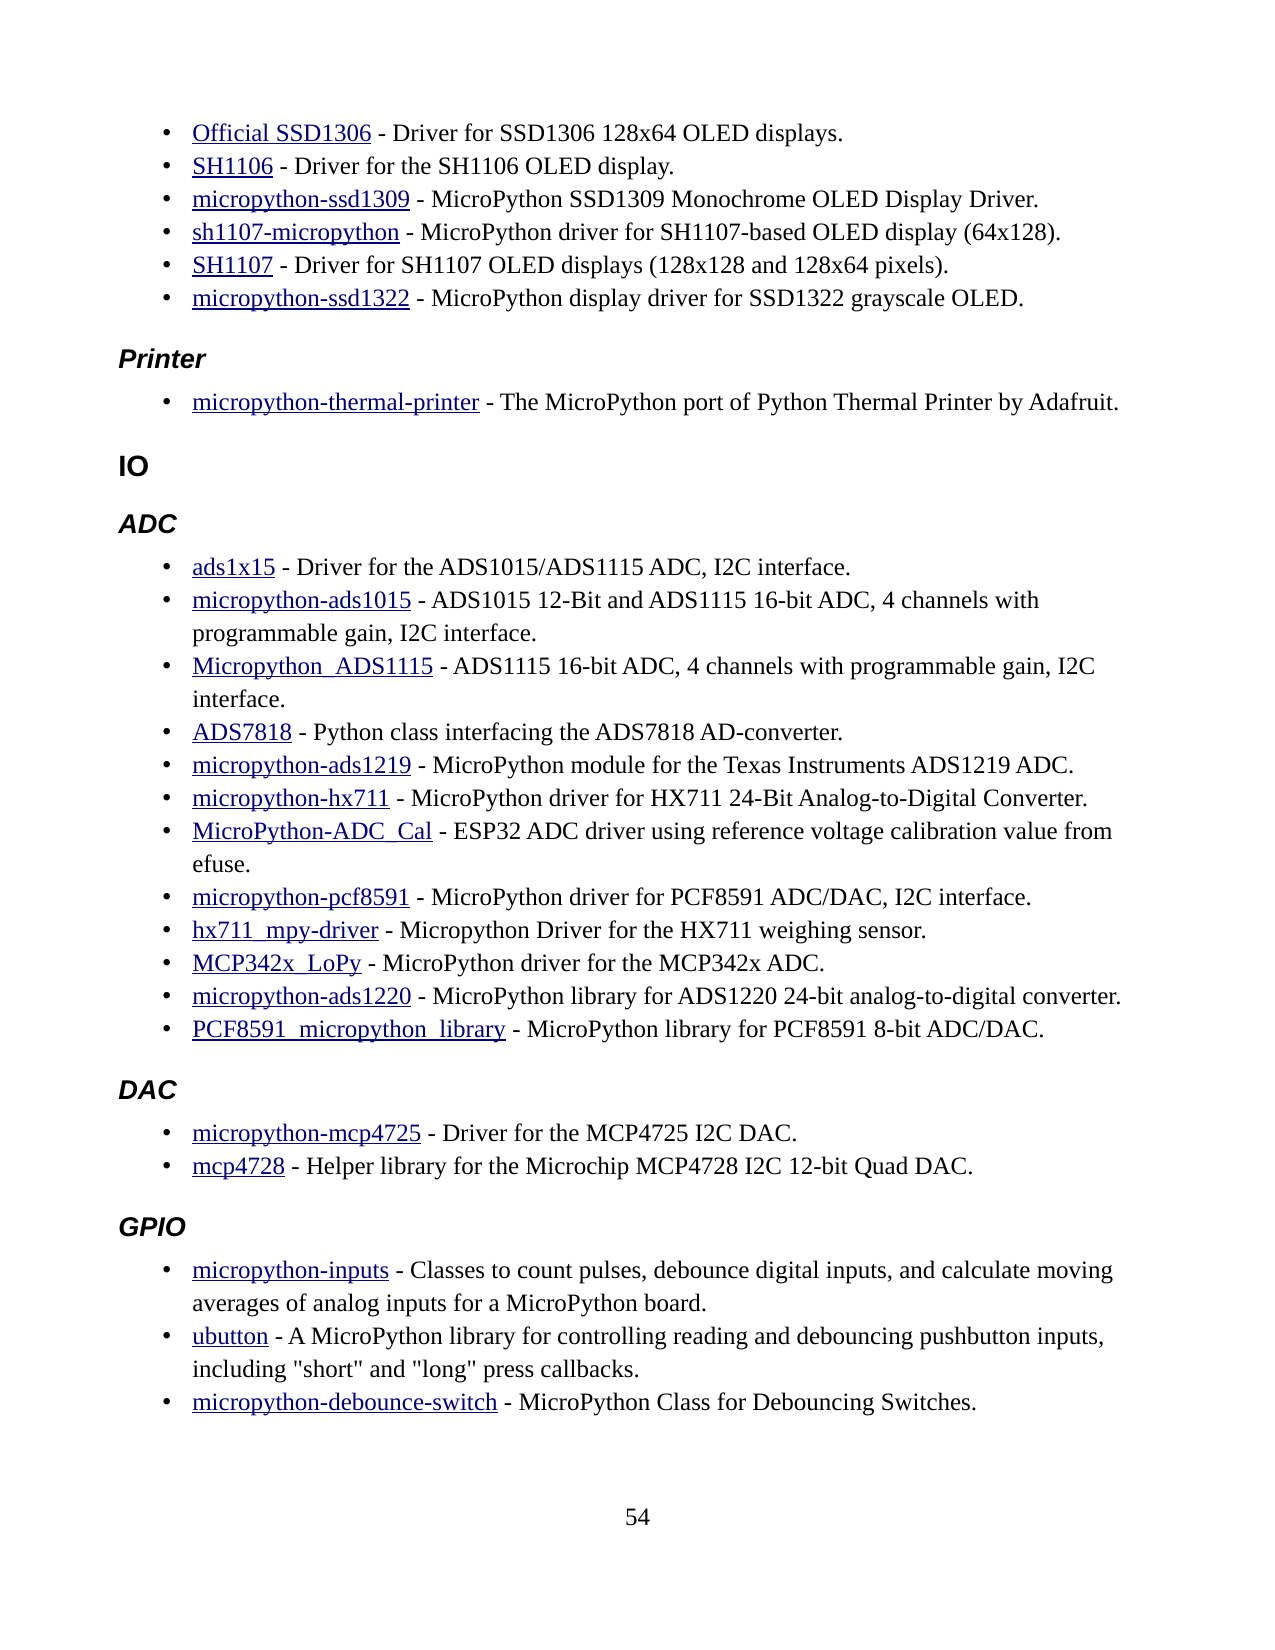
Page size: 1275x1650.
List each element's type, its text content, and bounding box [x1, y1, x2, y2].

subtitle GPIO [118, 1211, 1157, 1242]
subtitle DAC [118, 1074, 1157, 1105]
list sh1107-micropython - MicroPython driver for SH1107-based OLED display (64x128). [162, 217, 1157, 246]
list Official SSD1306 - Driver for SSD1306 128x64 OLED displays. [162, 118, 1157, 147]
list micropython-ssd1309 - MicroPython SSD1309 Monochrome OLED Display Driver. [162, 184, 1157, 213]
list mcp4728 - Helper library for the Microchip MCP4728 I2C 12-bit Quad DAC. [162, 1151, 1157, 1180]
list micropython-thermal-printer - The MicroPython port of Python Thermal Printer by Adafruit. [162, 387, 1157, 416]
list MicroPython-ADC_Cal - ESP32 ADC driver using reference voltage calibration value from efuse. [162, 816, 1157, 878]
list Micropython_ADS1115 - ADS1115 16-bit ADC, 4 channels with programmable gain, I2C interface. [162, 651, 1157, 713]
subtitle Printer [118, 343, 1157, 374]
list ADS7818 - Python class interfacing the ADS7818 AD-converter. [162, 717, 1157, 746]
subtitle IO [118, 449, 1157, 483]
subtitle ADC [118, 508, 1157, 539]
list micropython-ads1015 - ADS1015 12-Bit and ADS1115 16-bit ADC, 4 channels with programmable gain, I2C interface. [162, 585, 1157, 647]
list micropython-ads1220 - MicroPython library for ADS1220 24-bit analog-to-digital converter. [162, 981, 1157, 1010]
list SH1106 - Driver for the SH1106 OLED display. [162, 151, 1157, 180]
list hx711_mpy-driver - Micropython Driver for the HX711 weighing sensor. [162, 915, 1157, 944]
list micropython-ssd1322 - MicroPython display driver for SSD1322 grayscale OLED. [162, 283, 1157, 312]
list micropython-debounce-switch - MicroPython Class for Debouncing Switches. [162, 1387, 1157, 1416]
list ubutton - A MicroPython library for controlling reading and debouncing pushbutton inputs, including "short" and "long" press callbacks. [162, 1321, 1157, 1383]
list micropython-hx711 - MicroPython driver for HX711 24-Bit Analog-to-Digital Converter. [162, 783, 1157, 812]
list micropython-ads1219 - MicroPython module for the Texas Instruments ADS1219 ADC. [162, 750, 1157, 779]
list ads1x15 - Driver for the ADS1015/ADS1115 ADC, I2C interface. [162, 552, 1157, 581]
list micropython-pcf8591 - MicroPython driver for PCF8591 ADC/DAC, I2C interface. [162, 882, 1157, 911]
list PCF8591_micropython_library - MicroPython library for PCF8591 8-bit ADC/DAC. [162, 1014, 1157, 1043]
list MCP342x_LoPy - MicroPython driver for the MCP342x ADC. [162, 948, 1157, 977]
list SH1107 - Driver for SH1107 OLED displays (128x128 and 128x64 pixels). [162, 250, 1157, 279]
list micropython-mcp4725 - Driver for the MCP4725 I2C DAC. [162, 1118, 1157, 1147]
list micropython-inputs - Classes to count pulses, debounce digital inputs, and calculate moving averages of analog inputs for a MicroPython board. [162, 1255, 1157, 1317]
